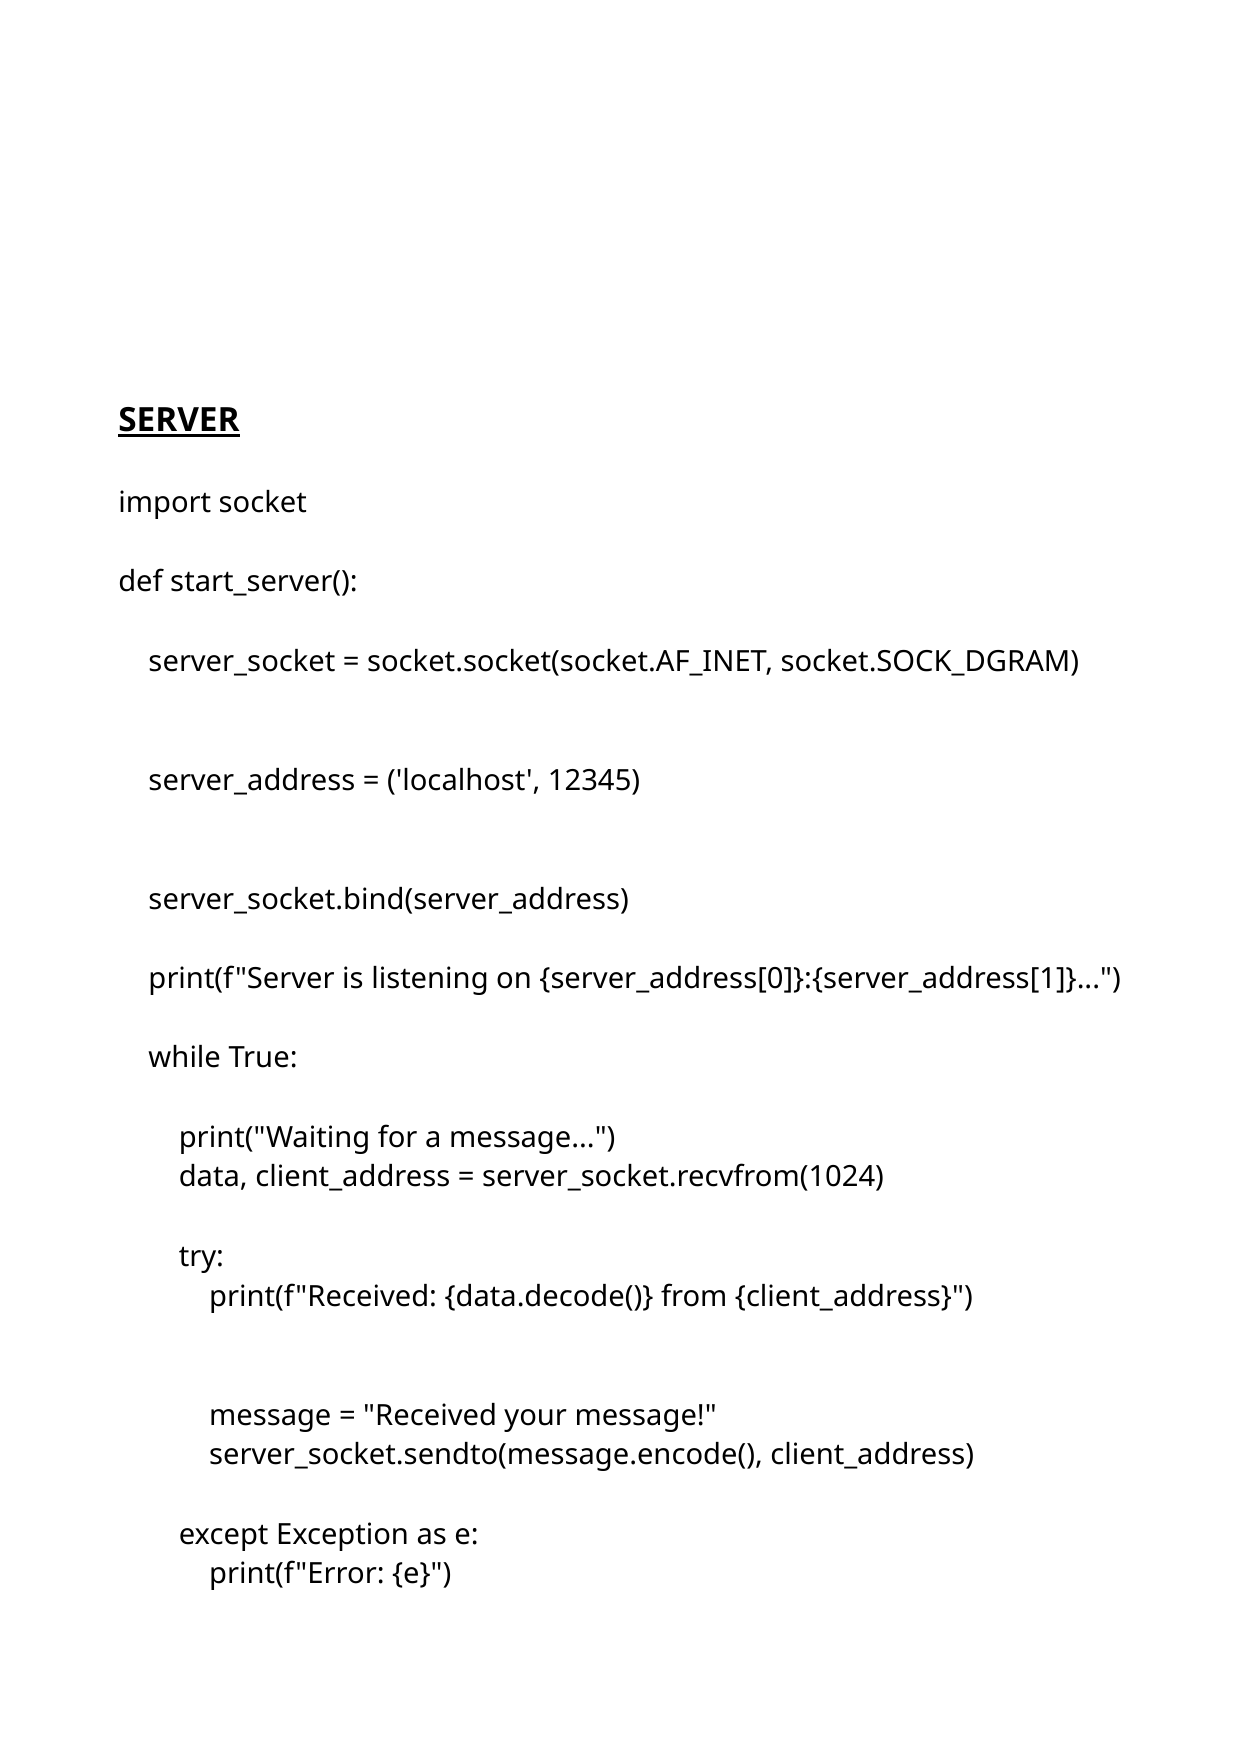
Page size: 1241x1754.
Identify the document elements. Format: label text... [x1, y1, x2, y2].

text print("Waiting for a message...") [118, 1116, 1122, 1156]
text server_address = ('localhost', 12345) [118, 759, 1122, 798]
text print(f"Received: {data.decode()} from {client_address}") [118, 1275, 1122, 1314]
text server_socket.bind(server_address) [118, 878, 1122, 918]
text try: [118, 1235, 1122, 1275]
text except Exception as e: [118, 1513, 1122, 1553]
text server_socket.sendto(message.encode(), client_address) [118, 1433, 1122, 1473]
text message = "Received your message!" [118, 1394, 1122, 1433]
text SERVER [118, 396, 1122, 441]
text print(f"Server is listening on {server_address[0]}:{server_address[1]}...") [118, 957, 1122, 997]
text print(f"Error: {e}") [118, 1553, 1122, 1592]
text import socket [118, 481, 1122, 521]
text data, client_address = server_socket.recvfrom(1024) [118, 1156, 1122, 1195]
text def start_server(): [118, 560, 1122, 600]
text server_socket = socket.socket(socket.AF_INET, socket.SOCK_DGRAM) [118, 640, 1122, 679]
text while True: [118, 1037, 1122, 1076]
